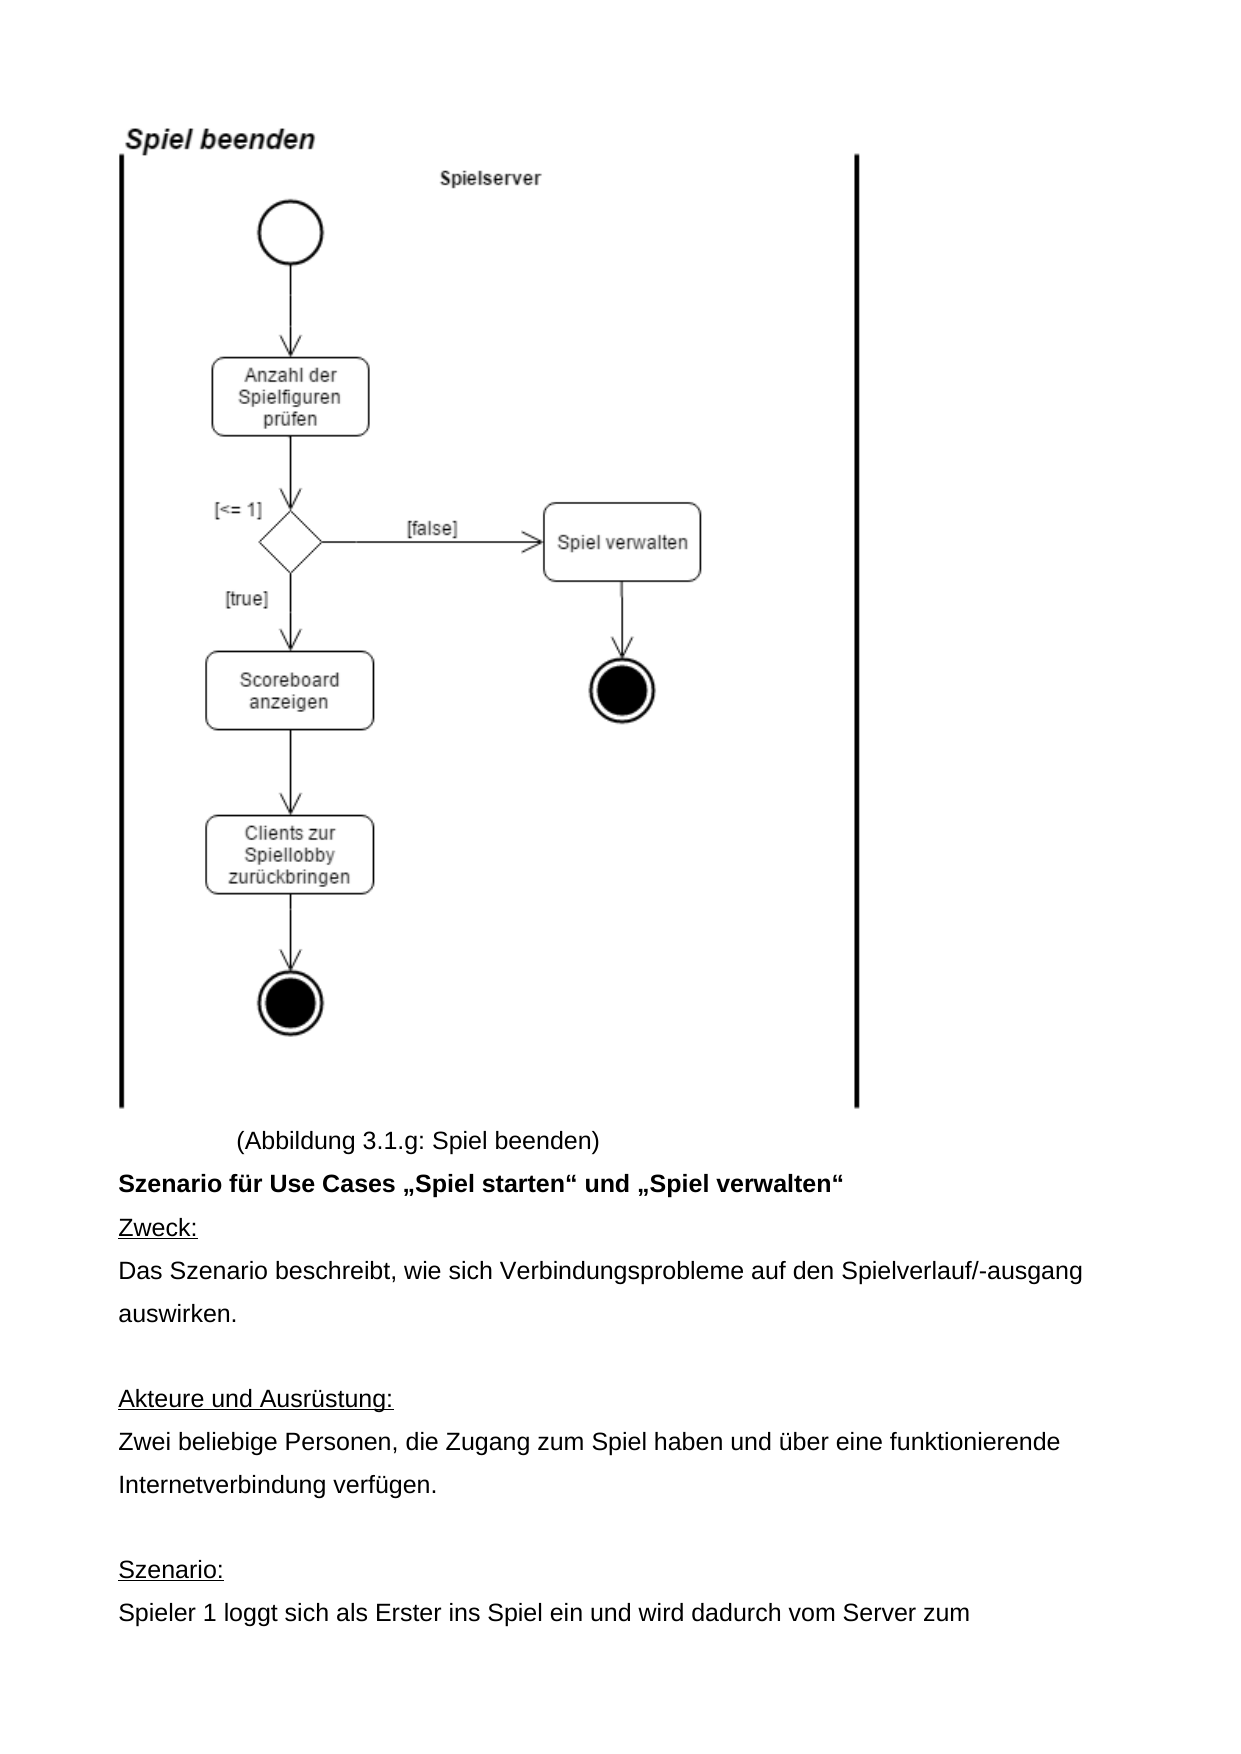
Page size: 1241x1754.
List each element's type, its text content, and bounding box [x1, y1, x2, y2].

text Akteure und Ausrüstung: [118, 1384, 1122, 1413]
text Das Szenario beschreibt, wie sich Verbindungsprobleme auf den Spielverlauf/-ausgang auswirken. [118, 1256, 1122, 1327]
text Zweck: [118, 1212, 1122, 1241]
text Spieler 1 loggt sich als Erster ins Spiel ein und wird dadurch vom Server zum [118, 1598, 1122, 1627]
text Zwei beliebige Personen, die Zugang zum Spiel haben und über eine funktionierende Internetverbindung verfügen. [118, 1427, 1122, 1499]
text Szenario: [118, 1555, 1122, 1584]
text Szenario für Use Cases „Spiel starten“ und „Spiel verwalten“ [118, 1169, 1122, 1198]
text (Abbildung 3.1.g: Spiel beenden) [118, 118, 1122, 1155]
